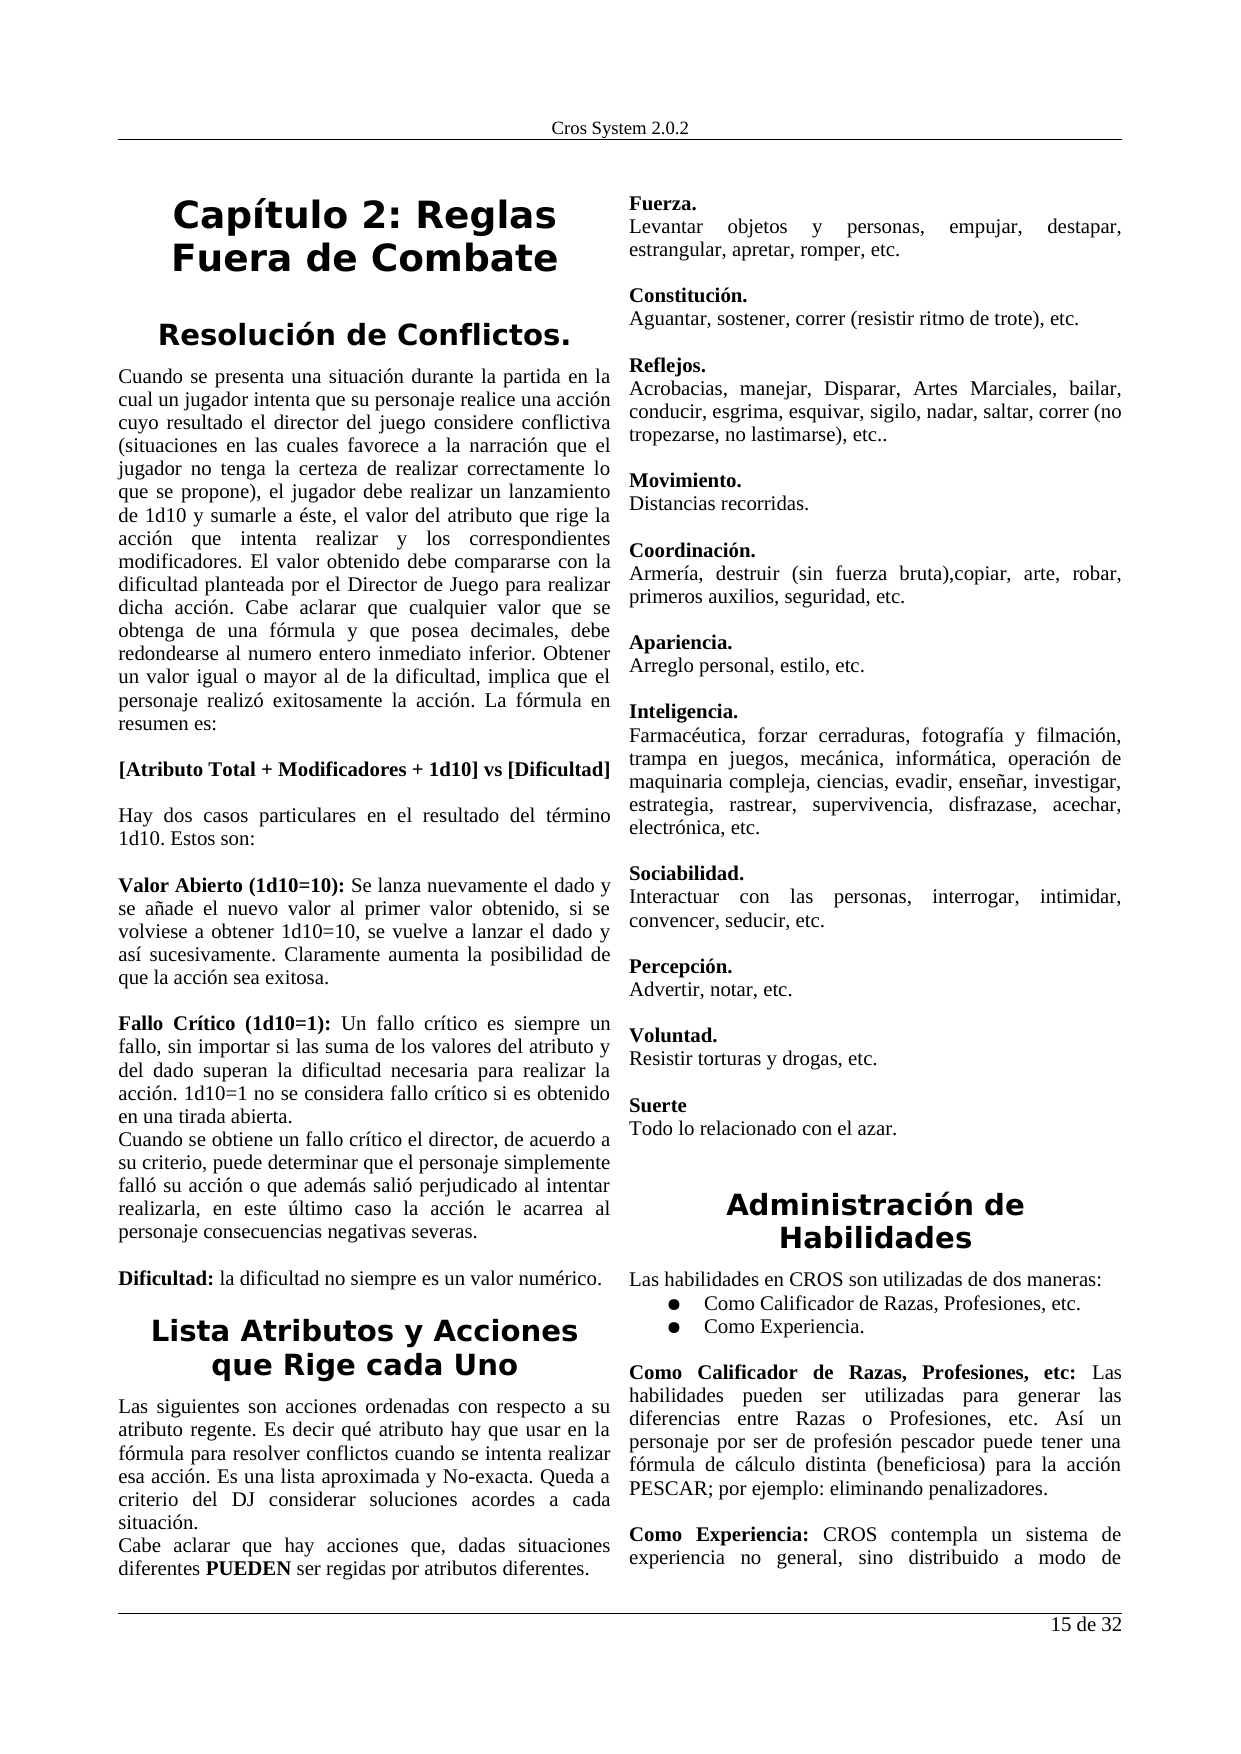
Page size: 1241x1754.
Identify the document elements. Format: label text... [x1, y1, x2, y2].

text Aguantar, sostener, correr (resistir ritmo de trote), etc. [629, 307, 1122, 330]
text Como Experiencia: CROS contempla un sistema de experiencia no general, sino distribuido a modo de [629, 1523, 1122, 1569]
text Farmacéutica, forzar cerraduras, fotografía y filmación, trampa en juegos, mecánica, informática, operación de maquinaria compleja, ciencias, evadir, enseñar, investigar, estrategia, rastrear, supervivencia, disfrazase, acechar, electrónica, etc. [629, 723, 1122, 839]
text Movimiento. [629, 469, 1122, 492]
text Como Calificador de Razas, Profesiones, etc: Las habilidades pueden ser utilizadas para generar las diferencias entre Razas o Profesiones, etc. Así un personaje por ser de profesión pescador puede tener una fórmula de cálculo distinta (beneficiosa) para la acción PESCAR; por ejemplo: eliminando penalizadores. [629, 1361, 1122, 1499]
text Voluntad. [629, 1024, 1122, 1047]
text Cuando se obtiene un fallo crítico el director, de acuerdo a su criterio, puede determinar que el personaje simplemente falló su acción o que además salió perjudicado al intentar realizarla, en este último caso la acción le acarrea al personaje consecuencias negativas severas. [118, 1128, 611, 1243]
text Advertir, notar, etc. [629, 978, 1122, 1001]
text Coordinación. [629, 538, 1122, 562]
text Las habilidades en CROS son utilizadas de dos maneras: [629, 1268, 1122, 1291]
text Acrobacias, manejar, Disparar, Artes Marciales, bailar, conducir, esgrima, esquivar, sigilo, nadar, saltar, correr (no tropezarse, no lastimarse), etc.. [629, 377, 1122, 446]
text Valor Abierto (1d10=10): Se lanza nuevamente el dado y se añade el nuevo valor al primer valor obtenido, si se volviese a obtener 1d10=10, se vuelve a lanzar el dado y así sucesivamente. Claramente aumenta la posibilidad de que la acción sea exitosa. [118, 873, 611, 989]
text Apariencia. [629, 631, 1122, 654]
text Levantar objetos y personas, empujar, destapar, estrangular, apretar, romper, etc. [629, 215, 1122, 261]
text Distancias recorridas. [629, 492, 1122, 515]
subtitle Resolución de Conflictos. [118, 318, 611, 352]
subtitle Lista Atributos y Acciones que Rige cada Uno [118, 1315, 611, 1383]
text Percepción. [629, 955, 1122, 978]
text Suerte [629, 1093, 1122, 1117]
text Reflejos. [629, 353, 1122, 377]
text Dificultad: la dificultad no siempre es un valor numérico. [118, 1267, 611, 1290]
subtitle Capítulo 2: Reglas Fuera de Combate [118, 193, 611, 281]
subtitle Administración de Habilidades [629, 1188, 1122, 1256]
text Interactuar con las personas, interrogar, intimidar, convencer, seducir, etc. [629, 885, 1122, 932]
text Constitución. [629, 284, 1122, 307]
text Fallo Crítico (1d10=1): Un fallo crítico es siempre un fallo, sin importar si las suma de los valores del atributo y del dado superan la dificultad necesaria para realizar la acción. 1d10=1 no se considera fallo crítico si es obtenido en una tirada abierta. [118, 1012, 611, 1128]
text Hay dos casos particulares en el resultado del término 1d10. Estos son: [118, 804, 611, 850]
text Fuerza. [629, 192, 1122, 215]
text Cuando se presenta una situación durante la partida en la cual un jugador intenta que su personaje realice una acción cuyo resultado el director del juego considere conflictiva (situaciones en las cuales favorece a la narración que el jugador no tenga la certeza de realizar correctamente lo que se propone), el jugador debe realizar un lanzamiento de 1d10 y sumarle a éste, el valor del atributo que rige la acción que intenta realizar y los correspondientes modificadores. El valor obtenido debe compararse con la dificultad planteada por el Director de Juego para realizar dicha acción. Cabe aclarar que cualquier valor que se obtenga de una fórmula y que posea decimales, debe redondearse al numero entero inmediato inferior. Obtener un valor igual o mayor al de la dificultad, implica que el personaje realizó exitosamente la acción. La fórmula en resumen es: [118, 365, 611, 735]
text Cabe aclarar que hay acciones que, dadas situaciones diferentes PUEDEN ser regidas por atributos diferentes. [118, 1534, 611, 1580]
text Resistir torturas y drogas, etc. [629, 1047, 1122, 1070]
text Inteligencia. [629, 700, 1122, 723]
list Como Calificador de Razas, Profesiones, etc. [666, 1291, 1122, 1314]
text Las siguientes son acciones ordenadas con respecto a su atributo regente. Es decir qué atributo hay que usar en la fórmula para resolver conflictos cuando se intenta realizar esa acción. Es una lista aproximada y No-exacta. Queda a criterio del DJ considerar soluciones acordes a cada situación. [118, 1395, 611, 1534]
text [Atributo Total + Modificadores + 1d10] vs [Dificultad] [118, 758, 611, 781]
text Armería, destruir (sin fuerza bruta),copiar, arte, robar, primeros auxilios, seguridad, etc. [629, 562, 1122, 608]
text Todo lo relacionado con el azar. [629, 1117, 1122, 1140]
list Como Experiencia. [666, 1314, 1122, 1338]
text Arreglo personal, estilo, etc. [629, 654, 1122, 677]
text Sociabilidad. [629, 862, 1122, 885]
